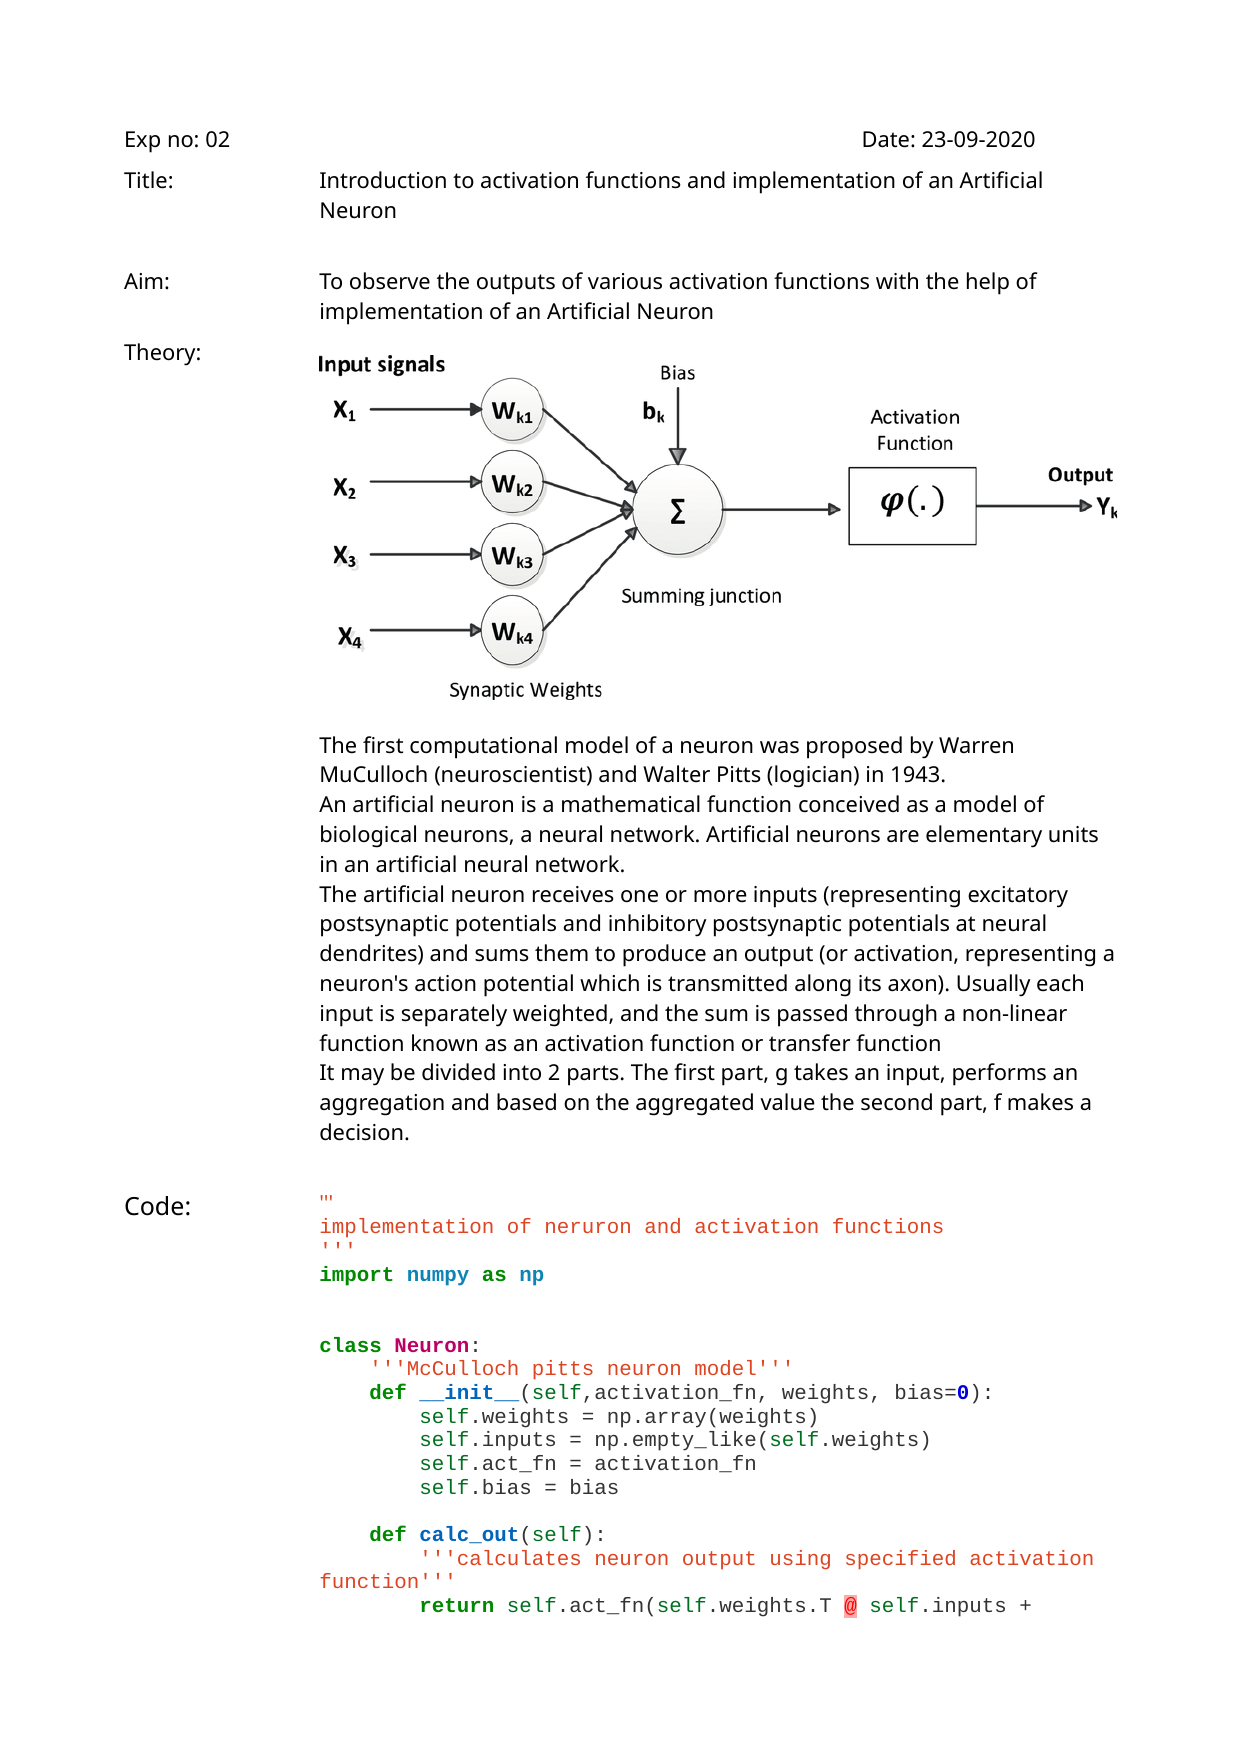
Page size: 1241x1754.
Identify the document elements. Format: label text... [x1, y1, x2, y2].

table_cell Title: [119, 161, 313, 260]
table_cell ''' implementation of neruron and activation functions ''' import numpy as np class Neuron: '''McCulloch pitts neuron model''' def __init__(self,activation_fn, weights, bias=0): self.weights = np.array(weights) self.inputs = np.empty_like(self.weights) self.act_fn = activation_fn self.bias = bias def calc_out(self): '''calculates neuron output using specified activation function''' return self.act_fn(self.weights.T @ self.inputs + [314, 1183, 1123, 1624]
table_cell The first computational model of a neuron was proposed by Warren MuCulloch (neuroscientist) and Walter Pitts (logician) in 1943. An artificial neuron is a mathematical function conceived as a model of biological neurons, a neural network. Artificial neurons are elementary units in an artificial neural network. The artificial neuron receives one or more inputs (representing excitatory postsynaptic potentials and inhibitory postsynaptic potentials at neural dendrites) and sums them to produce an output (or activation, representing a neuron's action potential which is transmitted along its axon). Usually each input is separately weighted, and the sum is passed through a non-linear function known as an activation function or transfer function It may be divided into 2 parts. The first part, g takes an input, performs an aggregation and based on the aggregated value the second part, f makes a decision. [314, 333, 1123, 1182]
table_cell Code: [119, 1183, 313, 1624]
table_header Date: 23-09-2020 [857, 119, 1123, 159]
table_cell Theory: [119, 333, 313, 1182]
table_cell Aim: [119, 261, 313, 332]
table_cell Introduction to activation functions and implementation of an Artificial Neuron [314, 161, 1123, 260]
picture [319, 355, 1118, 700]
table_cell To observe the outputs of various activation functions with the help of implementation of an Artificial Neuron [314, 261, 1123, 332]
table_header [314, 119, 856, 159]
table_header Exp no: 02 [119, 119, 313, 159]
